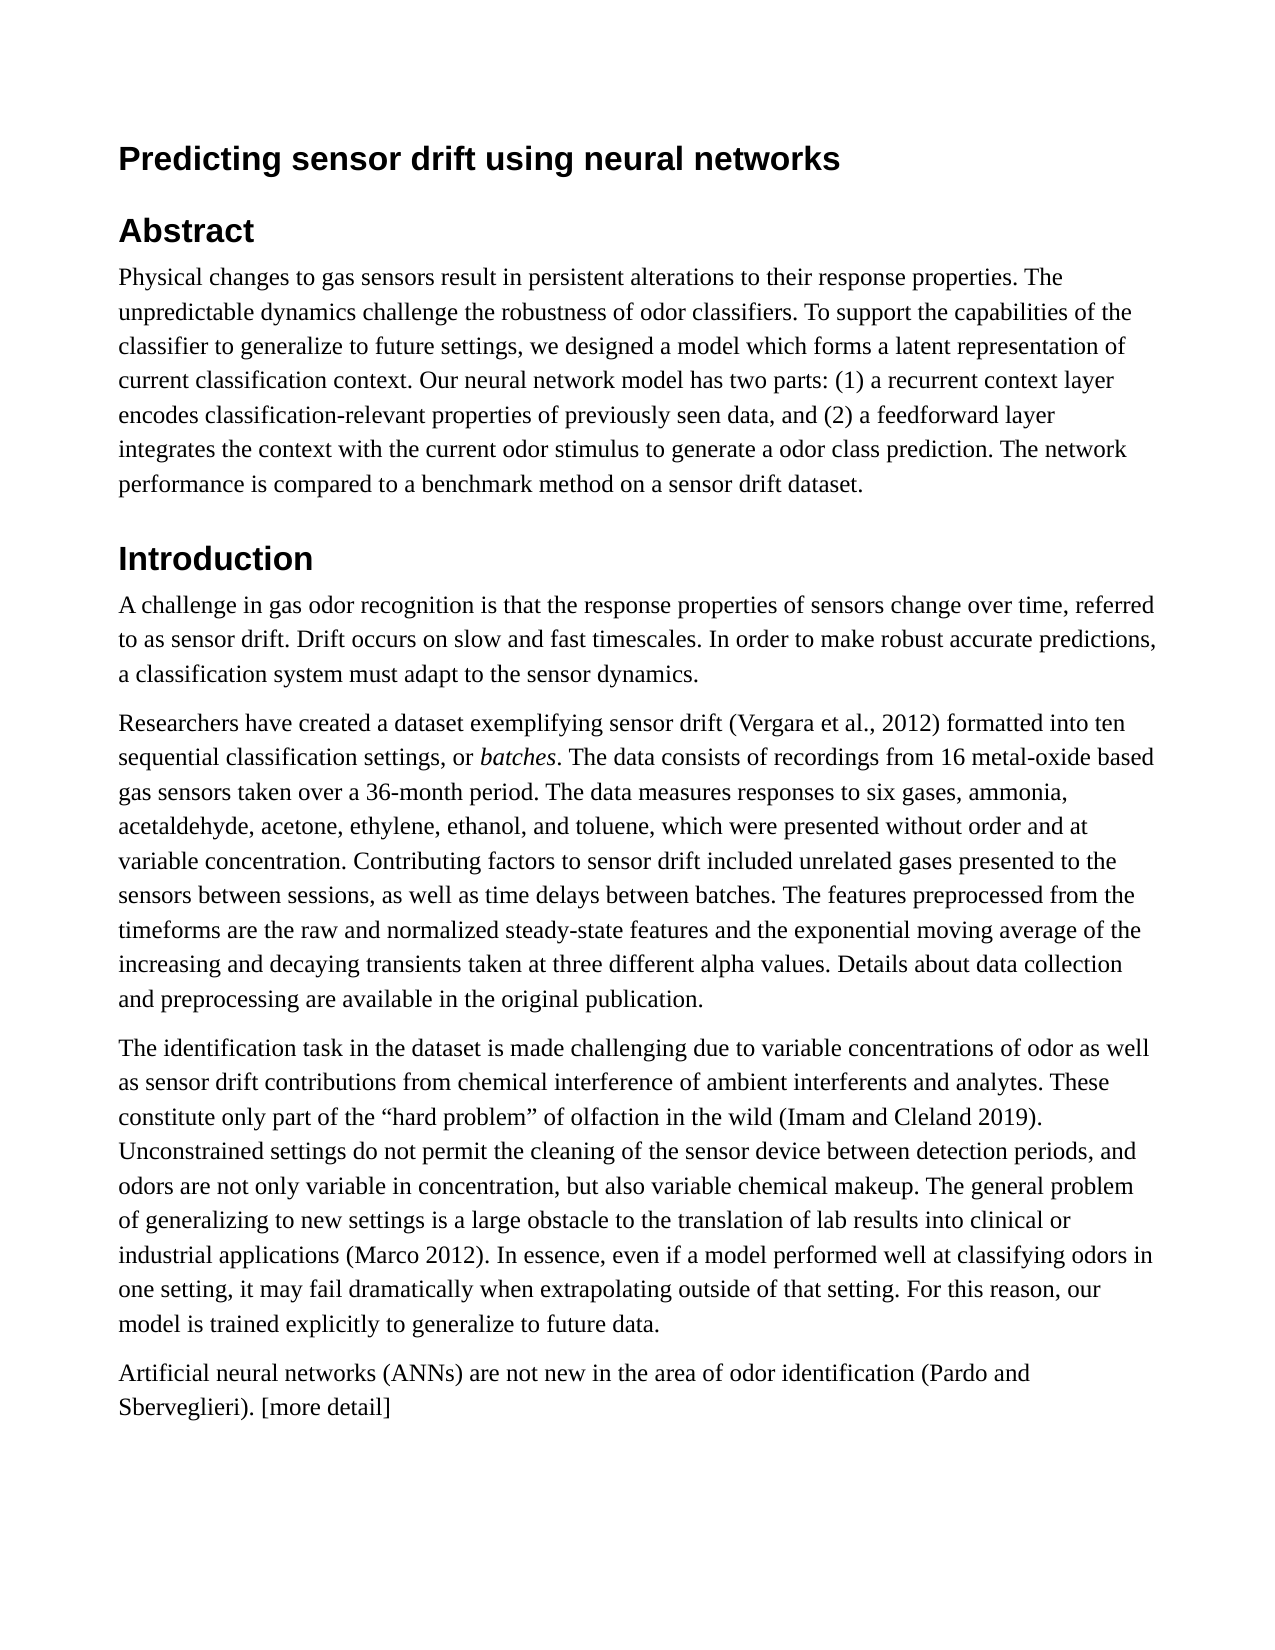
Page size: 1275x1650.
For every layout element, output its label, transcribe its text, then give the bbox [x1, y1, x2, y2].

subtitle Predicting sensor drift using neural networks [118, 139, 1157, 178]
text The identification task in the dataset is made challenging due to variable concentrations of odor as well as sensor drift contributions from chemical interference of ambient interferents and analytes. These constitute only part of the “hard problem” of olfaction in the wild (Imam and Cleland 2019). Unconstrained settings do not permit the cleaning of the sensor device between detection periods, and odors are not only variable in concentration, but also variable chemical makeup. The general problem of generalizing to new settings is a large obstacle to the translation of lab results into clinical or industrial applications (Marco 2012). In essence, even if a model performed well at classifying odors in one setting, it may fail dramatically when extrapolating outside of that setting. For this reason, our model is trained explicitly to generalize to future data. [118, 1033, 1157, 1337]
text Physical changes to gas sensors result in persistent alterations to their response properties. The unpredictable dynamics challenge the robustness of odor classifiers. To support the capabilities of the classifier to generalize to future settings, we designed a model which forms a latent representation of current classification context. Our neural network model has two parts: (1) a recurrent context layer encodes classification-relevant properties of previously seen data, and (2) a feedforward layer integrates the context with the current odor stimulus to generate a odor class prediction. The network performance is compared to a benchmark method on a sensor drift dataset. [118, 262, 1157, 498]
subtitle Abstract [118, 211, 1157, 249]
text A challenge in gas odor recognition is that the response properties of sensors change over time, referred to as sensor drift. Drift occurs on slow and fast timescales. In order to make robust accurate predictions, a classification system must adapt to the sensor dynamics. [118, 590, 1157, 688]
text Researchers have created a dataset exemplifying sensor drift (Vergara et al., 2012) formatted into ten sequential classification settings, or batches. The data consists of recordings from 16 metal-oxide based gas sensors taken over a 36-month period. The data measures responses to six gases, ammonia, acetaldehyde, acetone, ethylene, ethanol, and toluene, which were presented without order and at variable concentration. Contributing factors to sensor drift included unrelated gases presented to the sensors between sessions, as well as time delays between batches. The features preprocessed from the timeforms are the raw and normalized steady-state features and the exponential moving average of the increasing and decaying transients taken at three different alpha values. Details about data collection and preprocessing are available in the original publication. [118, 708, 1157, 1013]
subtitle Introduction [118, 539, 1157, 577]
text Artificial neural networks (ANNs) are not new in the area of odor identification (Pardo and Sberveglieri). [more detail] [118, 1358, 1157, 1421]
